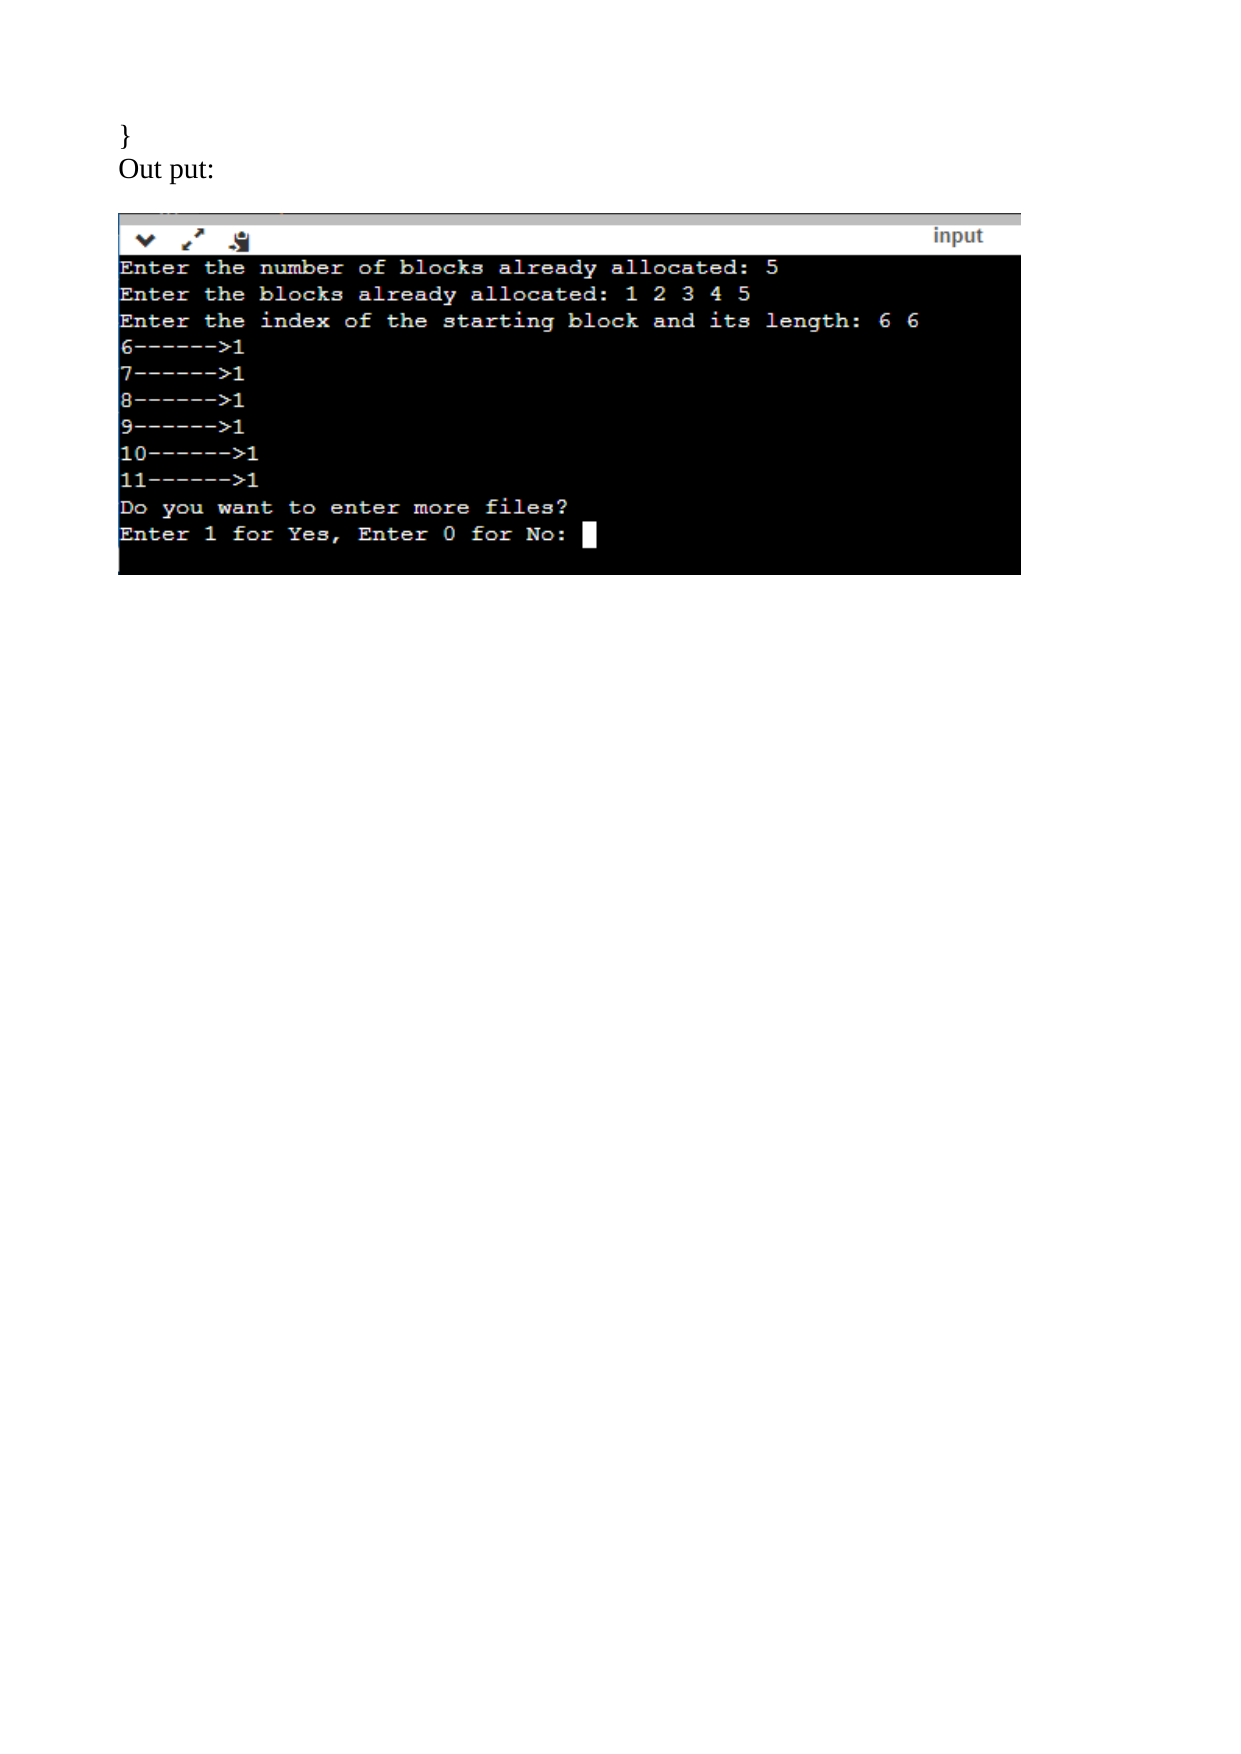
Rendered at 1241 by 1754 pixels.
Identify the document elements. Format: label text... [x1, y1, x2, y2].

text Out put: [118, 152, 1122, 185]
text } [118, 118, 1122, 152]
picture [118, 213, 1021, 575]
